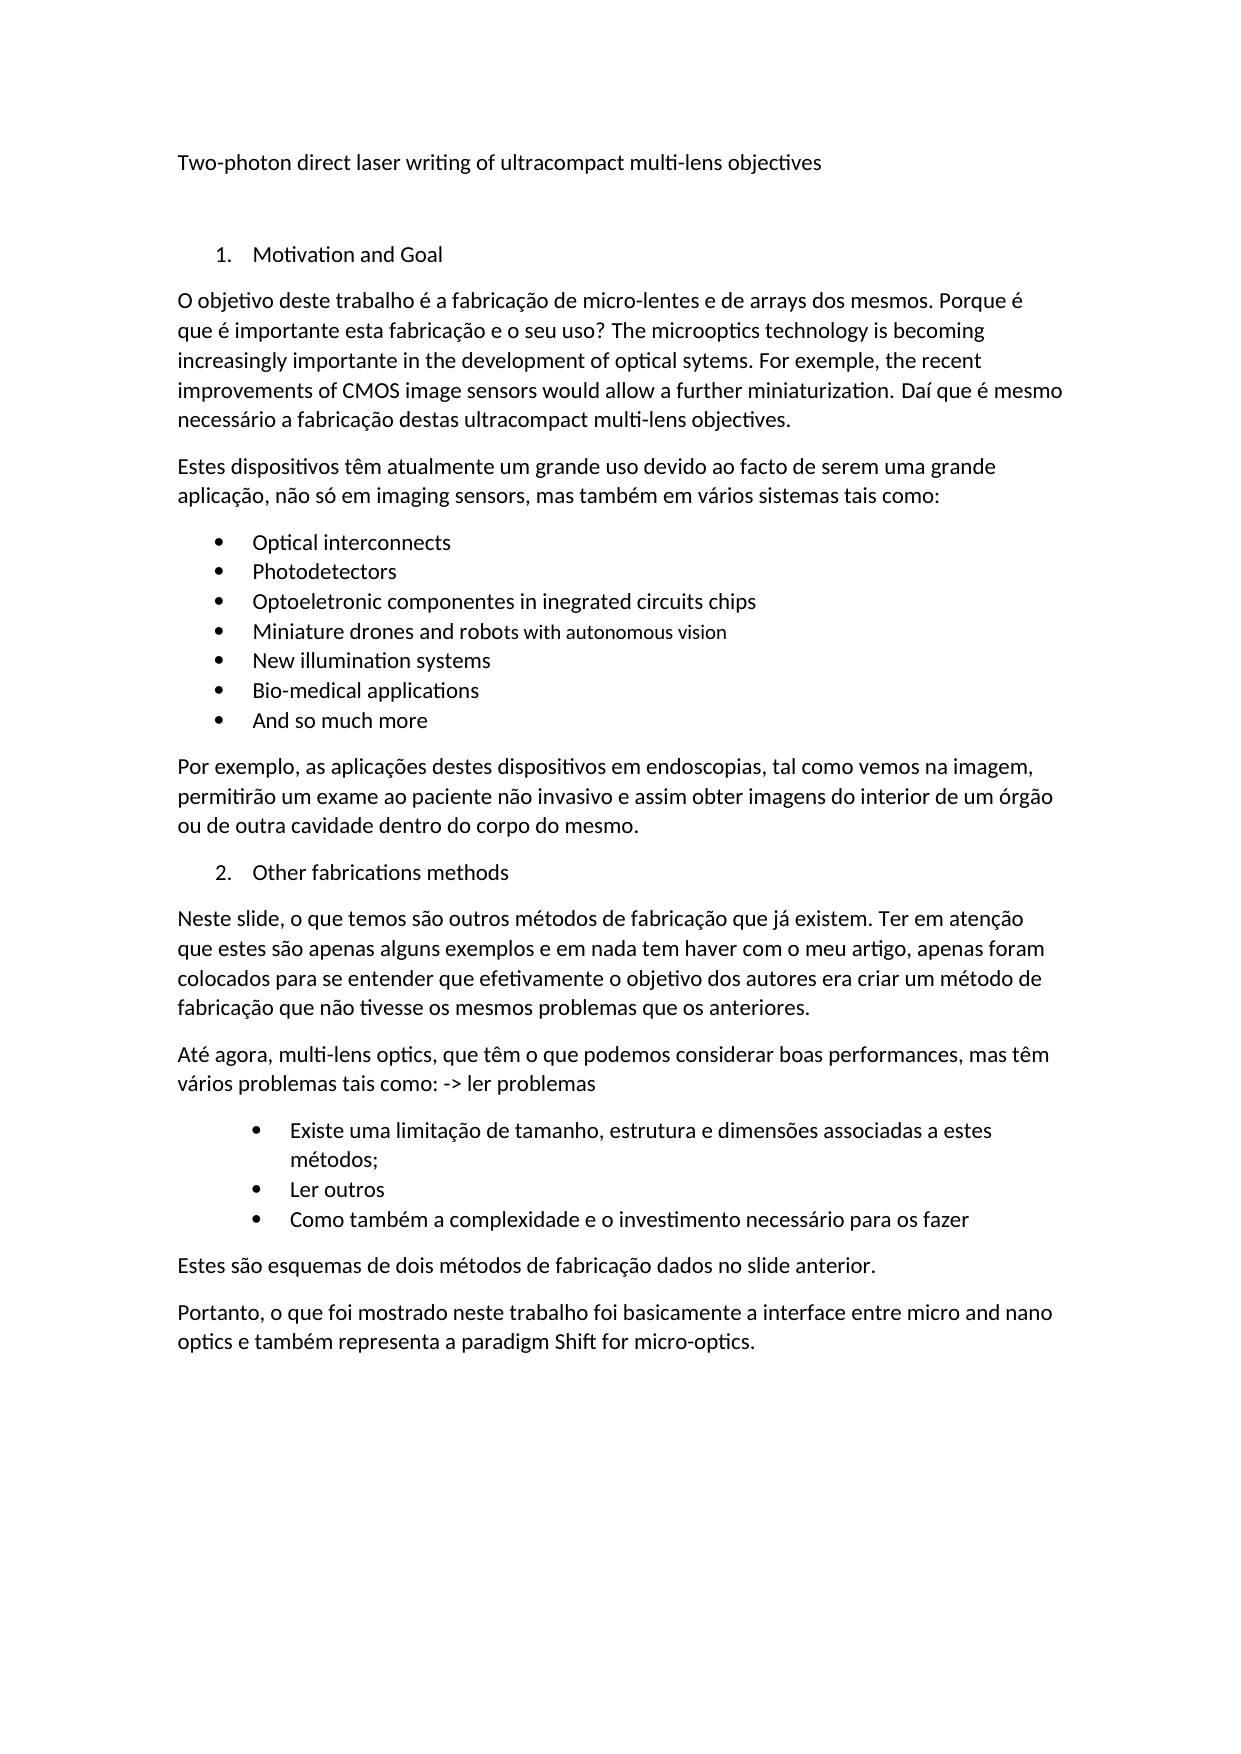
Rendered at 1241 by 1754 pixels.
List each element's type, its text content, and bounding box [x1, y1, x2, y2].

list And so much more [215, 706, 1063, 734]
list New illumination systems [215, 647, 1063, 674]
text Por exemplo, as aplicações destes dispositivos em endoscopias, tal como vemos na imagem, permitirão um exame ao paciente não invasivo e assim obter imagens do interior de um órgão ou de outra cavidade dentro do corpo do mesmo. [177, 752, 1063, 840]
list Bio-medical applications [215, 676, 1063, 704]
list Miniature drones and robots with autonomous vision [215, 617, 1063, 645]
list Optical interconnects [215, 528, 1063, 556]
text Estes são esquemas de dois métodos de fabricação dados no slide anterior. [177, 1251, 1063, 1279]
text Portanto, o que foi mostrado neste trabalho foi basicamente a interface entre micro and nano optics e também representa a paradigm Shift for micro-optics. [177, 1298, 1063, 1355]
list Motivation and Goal [215, 240, 1063, 268]
text Estes dispositivos têm atualmente um grande uso devido ao facto de serem uma grande aplicação, não só em imaging sensors, mas também em vários sistemas tais como: [177, 452, 1063, 509]
list Como também a complexidade e o investimento necessário para os fazer [252, 1205, 1063, 1233]
text Neste slide, o que temos são outros métodos de fabricação que já existem. Ter em atenção que estes são apenas alguns exemplos e em nada tem haver com o meu artigo, apenas foram colocados para se entender que efetivamente o objetivo dos autores era criar um método de fabricação que não tivesse os mesmos problemas que os anteriores. [177, 904, 1063, 1021]
list Existe uma limitação de tamanho, estrutura e dimensões associadas a estes métodos; [252, 1116, 1063, 1173]
text Two-photon direct laser writing of ultracompact multi-lens objectives [177, 148, 1063, 176]
list Photodetectors [215, 557, 1063, 586]
list Optoeletronic componentes in inegrated circuits chips [215, 587, 1063, 615]
text O objetivo deste trabalho é a fabricação de micro-lentes e de arrays dos mesmos. Porque é que é importante esta fabricação e o seu uso? The microoptics technology is becoming increasingly importante in the development of optical sytems. For exemple, the recent improvements of CMOS image sensors would allow a further miniaturization. Daí que é mesmo necessário a fabricação destas ultracompact multi-lens objectives. [177, 287, 1063, 433]
text Até agora, multi-lens optics, que têm o que podemos considerar boas performances, mas têm vários problemas tais como: -> ler problemas [177, 1040, 1063, 1097]
list Ler outros [252, 1175, 1063, 1203]
list Other fabrications methods [215, 858, 1063, 886]
